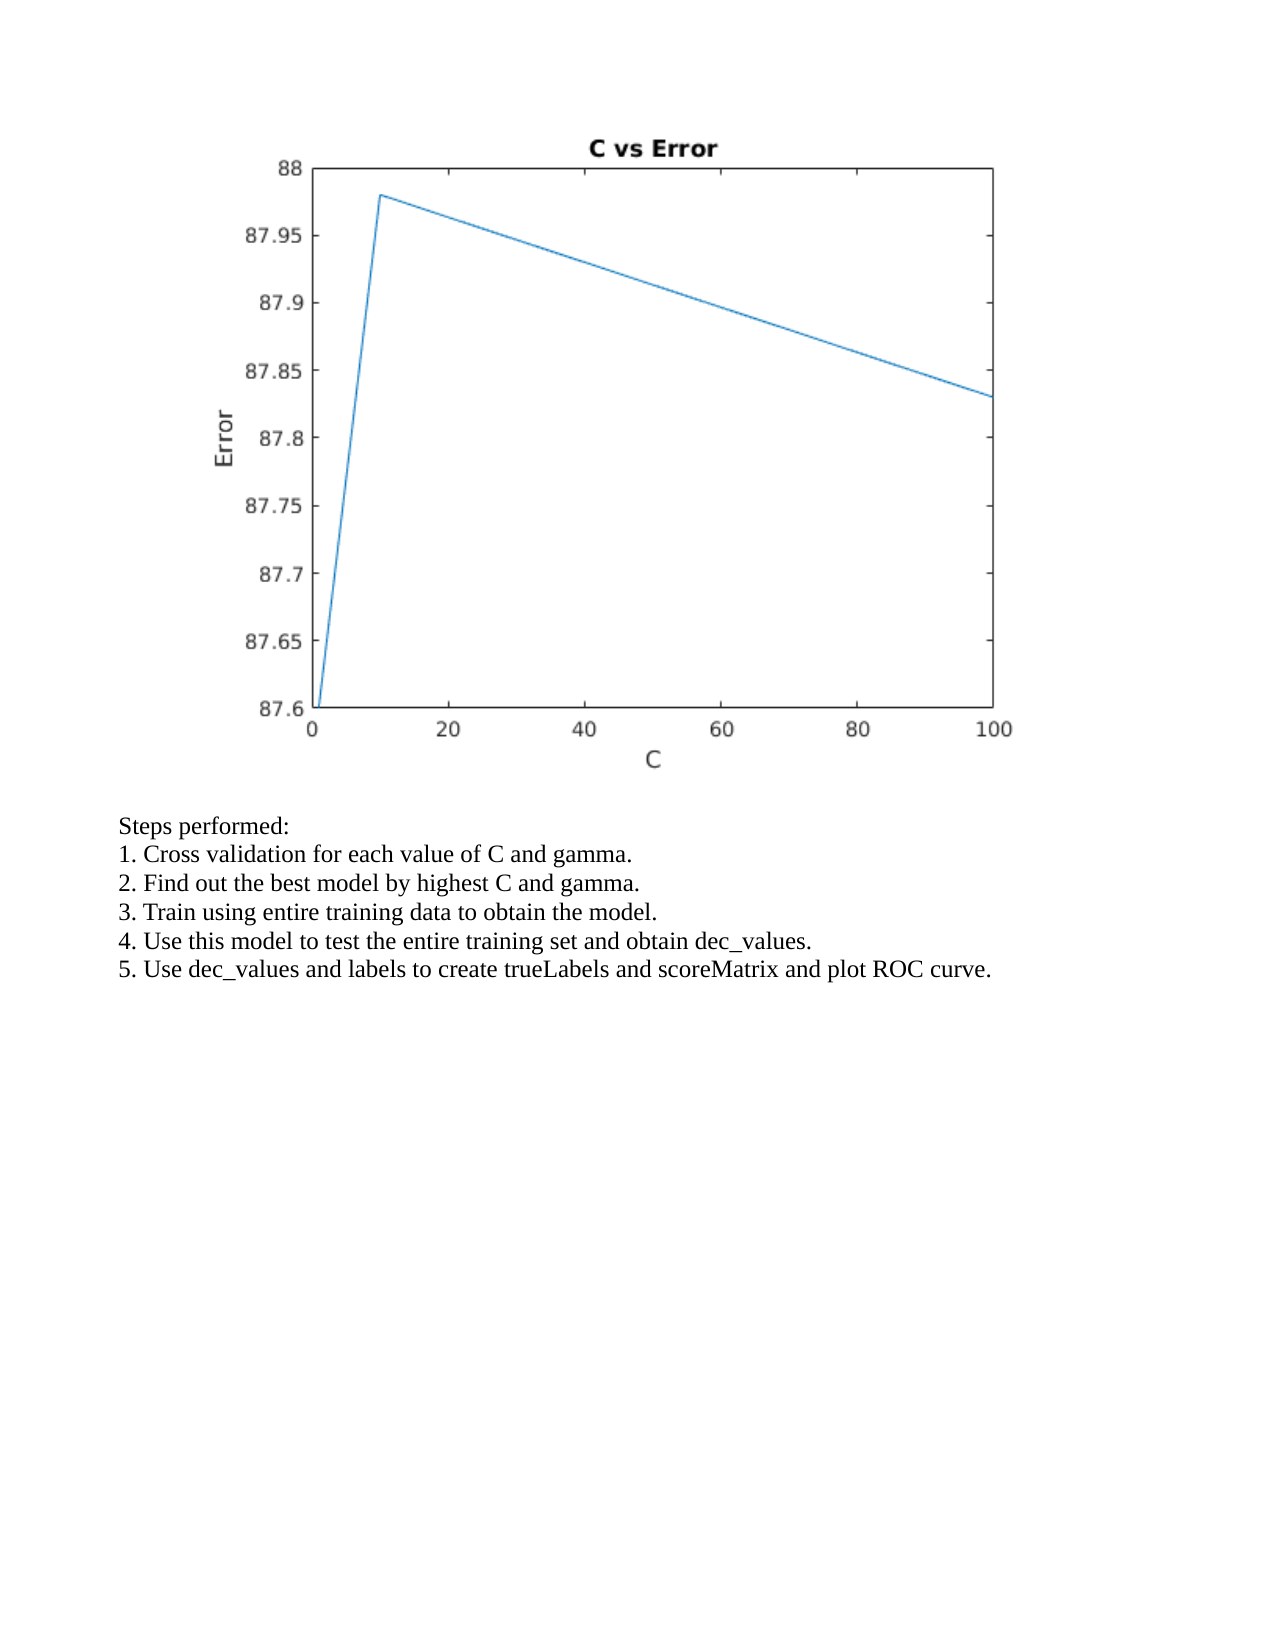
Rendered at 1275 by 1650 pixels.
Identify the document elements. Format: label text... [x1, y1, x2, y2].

text 5. Use dec_values and labels to create trueLabels and scoreMatrix and plot ROC curve. [118, 954, 1157, 983]
text 4. Use this model to test the entire training set and obtain dec_values. [118, 926, 1157, 954]
text 3. Train using entire training data to obtain the model. [118, 897, 1157, 926]
text Steps performed: [118, 811, 1157, 839]
text 2. Find out the best model by highest C and gamma. [118, 868, 1157, 897]
picture [198, 118, 1077, 782]
text 1. Cross validation for each value of C and gamma. [118, 839, 1157, 868]
